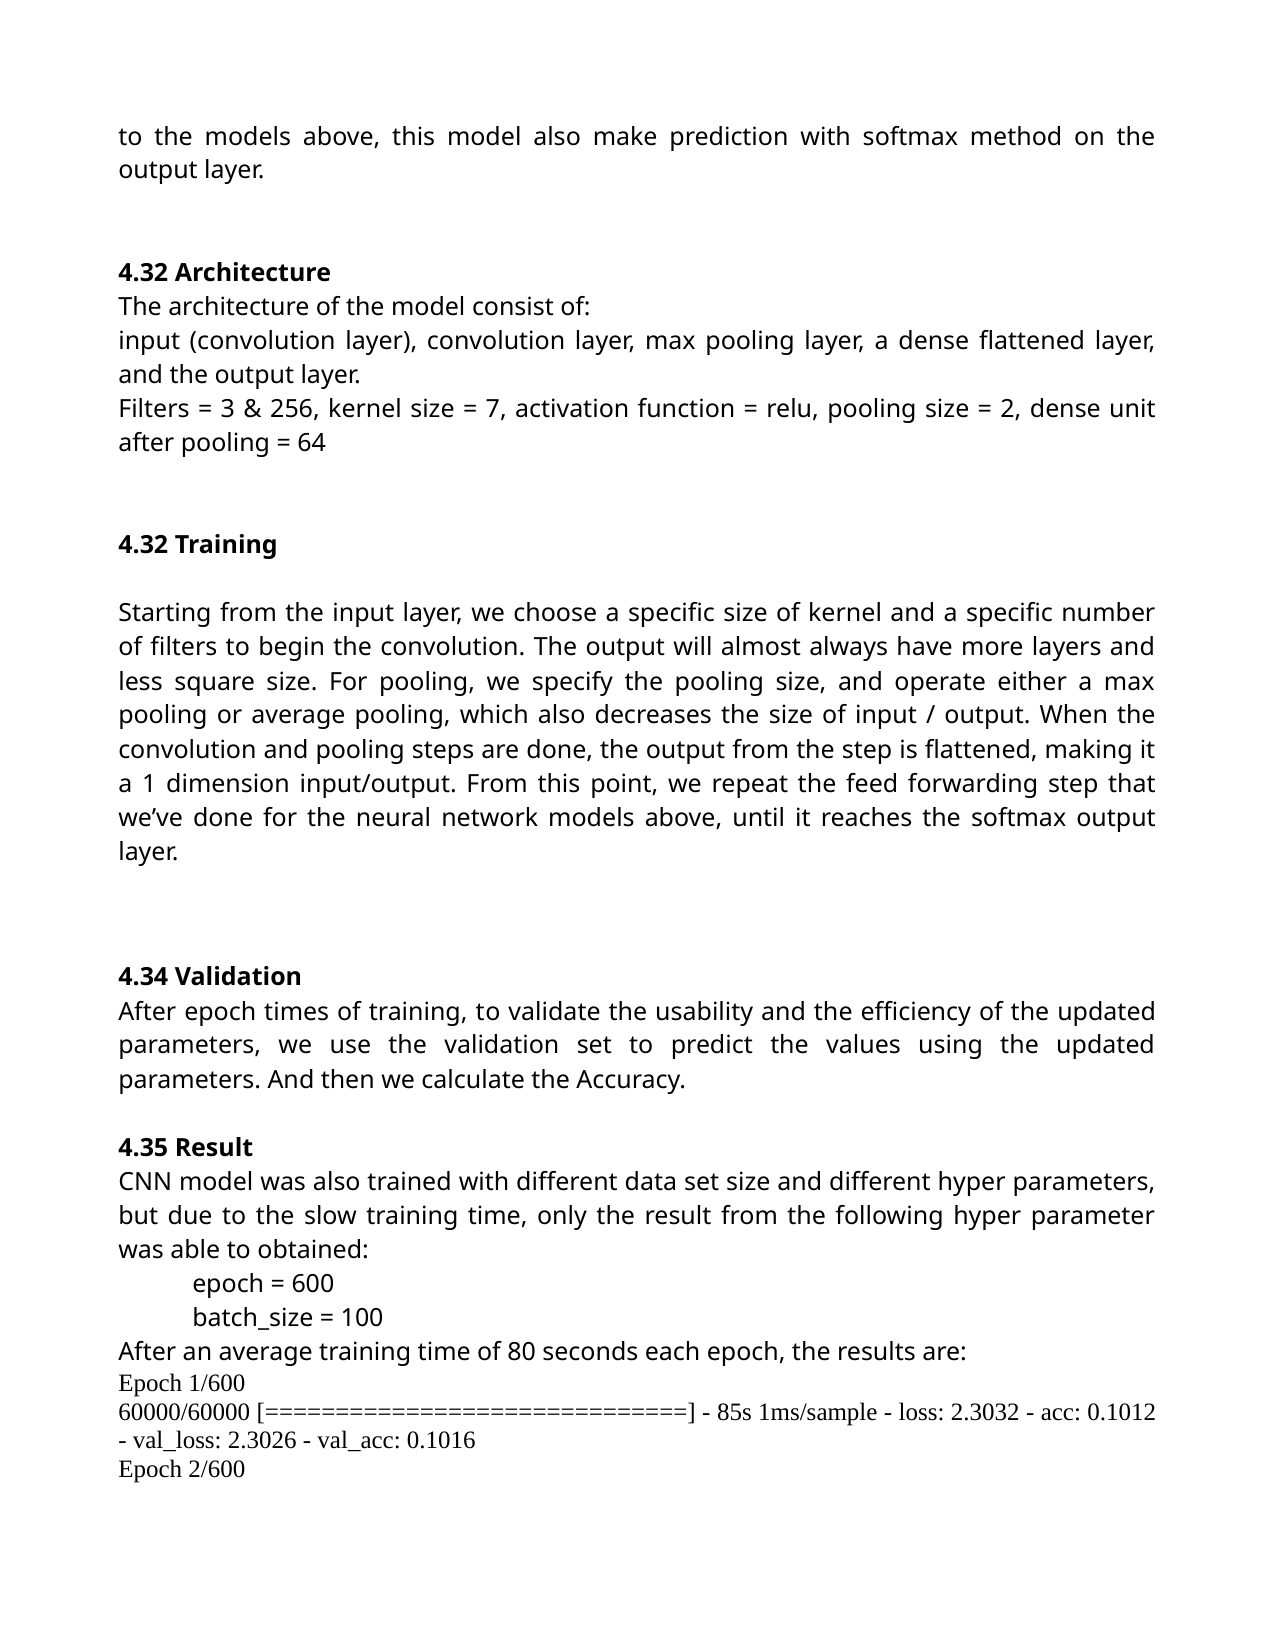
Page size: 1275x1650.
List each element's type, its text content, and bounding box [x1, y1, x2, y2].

text Epoch 1/600 [118, 1368, 1157, 1397]
text 60000/60000 [==============================] - 85s 1ms/sample - loss: 2.3032 - acc: 0.1012 - val_loss: 2.3026 - val_acc: 0.1016 [118, 1397, 1157, 1454]
text CNN model was also trained with different data set size and different hyper parameters, but due to the slow training time, only the result from the following hyper parameter was able to obtained: [118, 1163, 1157, 1266]
text After epoch times of training, to validate the usability and the efficiency of the updated parameters, we use the validation set to predict the values using the updated parameters. And then we calculate the Accuracy. [118, 993, 1157, 1095]
text input (convolution layer), convolution layer, max pooling layer, a dense flattened layer, and the output layer. [118, 322, 1157, 391]
text Epoch 2/600 [118, 1454, 1157, 1483]
text epoch = 600 [118, 1266, 1157, 1300]
text batch_size = 100 [118, 1300, 1157, 1334]
text The architecture of the model consist of: [118, 288, 1157, 322]
text 4.32 Training [118, 527, 1157, 561]
text to the models above, this model also make prediction with softmax method on the output layer. [118, 118, 1157, 186]
text After an average training time of 80 seconds each epoch, the results are: [118, 1334, 1157, 1368]
text Filters = 3 & 256, kernel size = 7, activation function = relu, pooling size = 2, dense unit after pooling = 64 [118, 391, 1157, 459]
text 4.32 Architecture [118, 254, 1157, 288]
text 4.35 Result [118, 1129, 1157, 1163]
text Starting from the input layer, we choose a specific size of kernel and a specific number of filters to begin the convolution. The output will almost always have more layers and less square size. For pooling, we specify the pooling size, and operate either a max pooling or average pooling, which also decreases the size of input / output. When the convolution and pooling steps are done, the output from the step is flattened, making it a 1 dimension input/output. From this point, we repeat the feed forwarding step that we’ve done for the neural network models above, until it reaches the softmax output layer. [118, 595, 1157, 867]
text 4.34 Validation [118, 959, 1157, 993]
